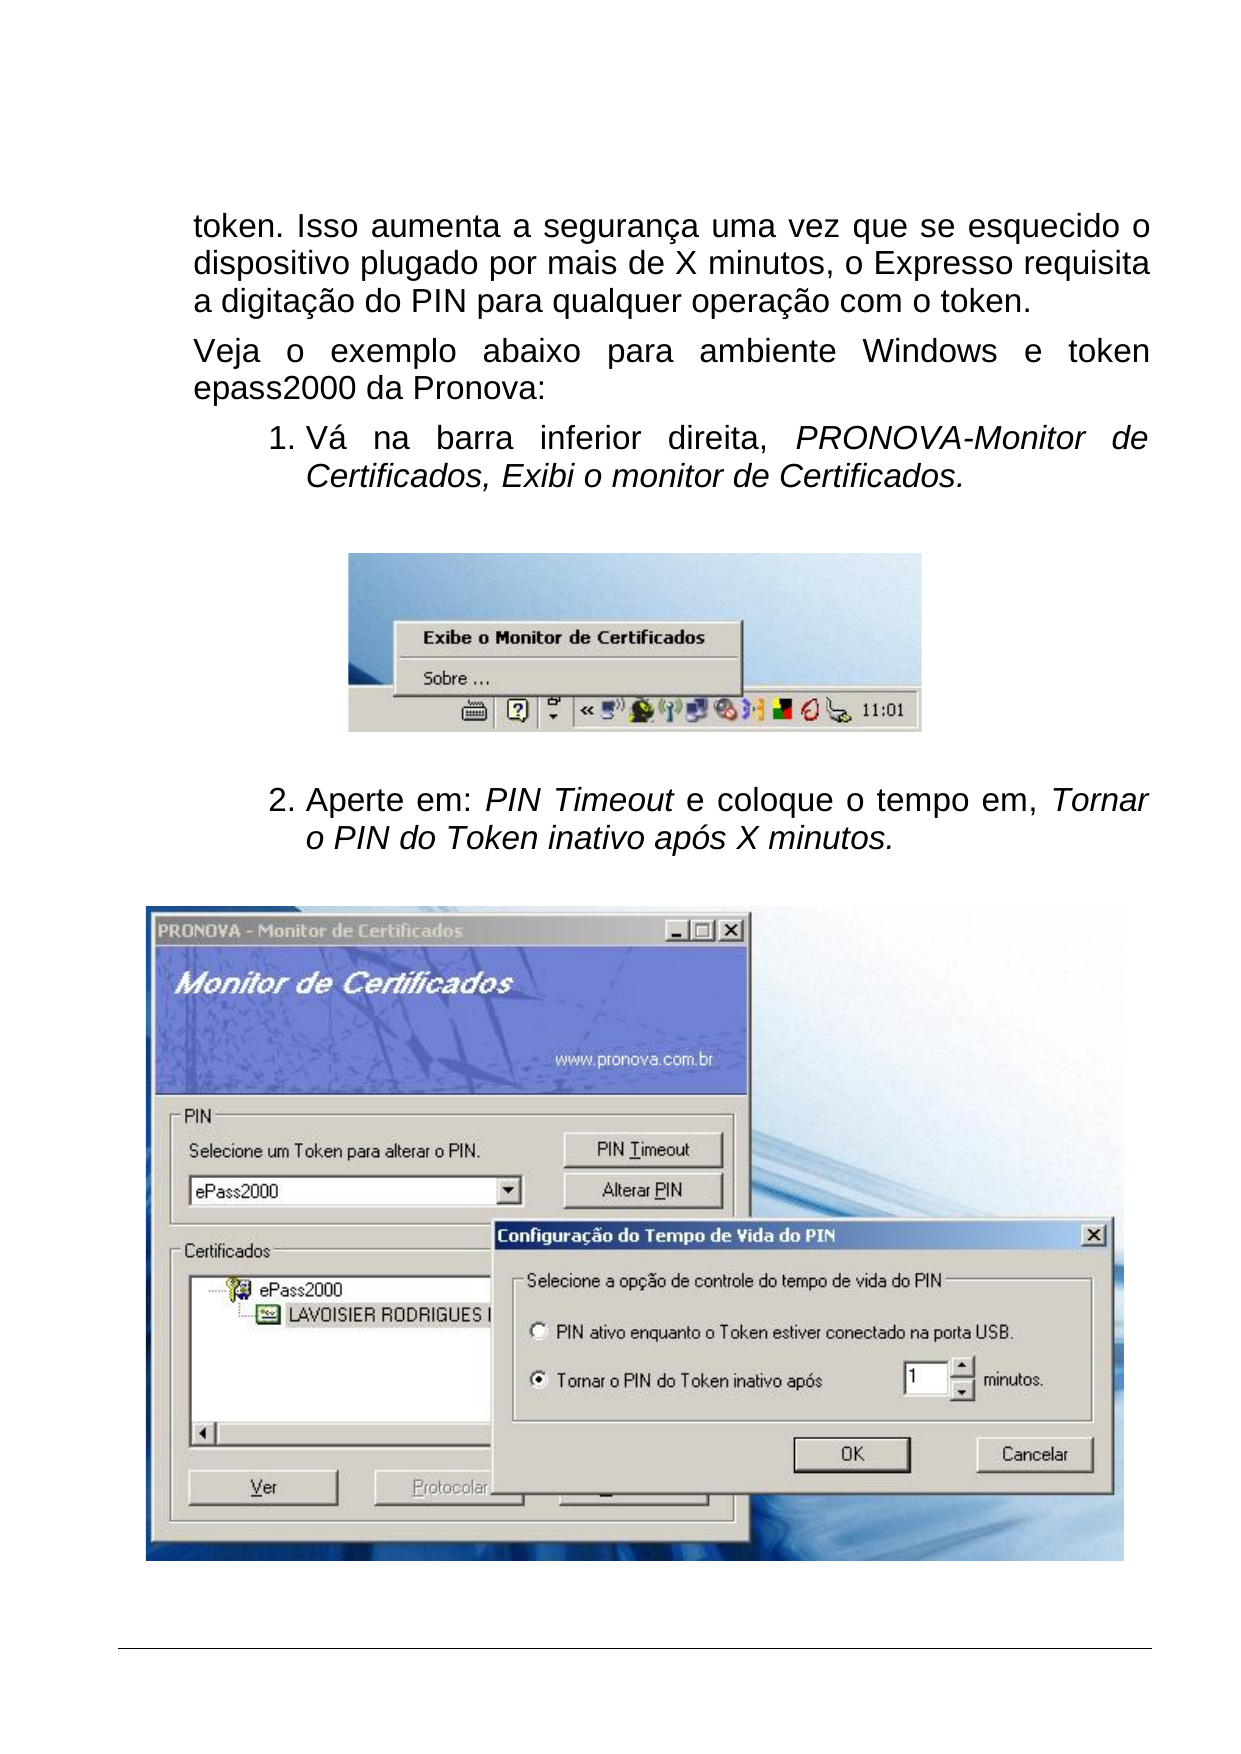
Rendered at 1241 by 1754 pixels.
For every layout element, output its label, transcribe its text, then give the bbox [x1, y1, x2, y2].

picture [348, 553, 922, 732]
list Aperte em: PIN Timeout e coloque o tempo em, Tornar o PIN do Token inativo após X minutos. [268, 781, 1152, 856]
list Vá na barra inferior direita, PRONOVA-Monitor de Certificados, Exibi o monitor de Certificados. [268, 419, 1152, 494]
picture [145, 906, 1124, 1561]
list Veja o exemplo abaixo para ambiente Windows e token epass2000 da Pronova: [156, 332, 1152, 407]
list token. Isso aumenta a segurança uma vez que se esquecido o dispositivo plugado por mais de X minutos, o Expresso requisita a digitação do PIN para qualquer operação com o token. [156, 207, 1152, 319]
